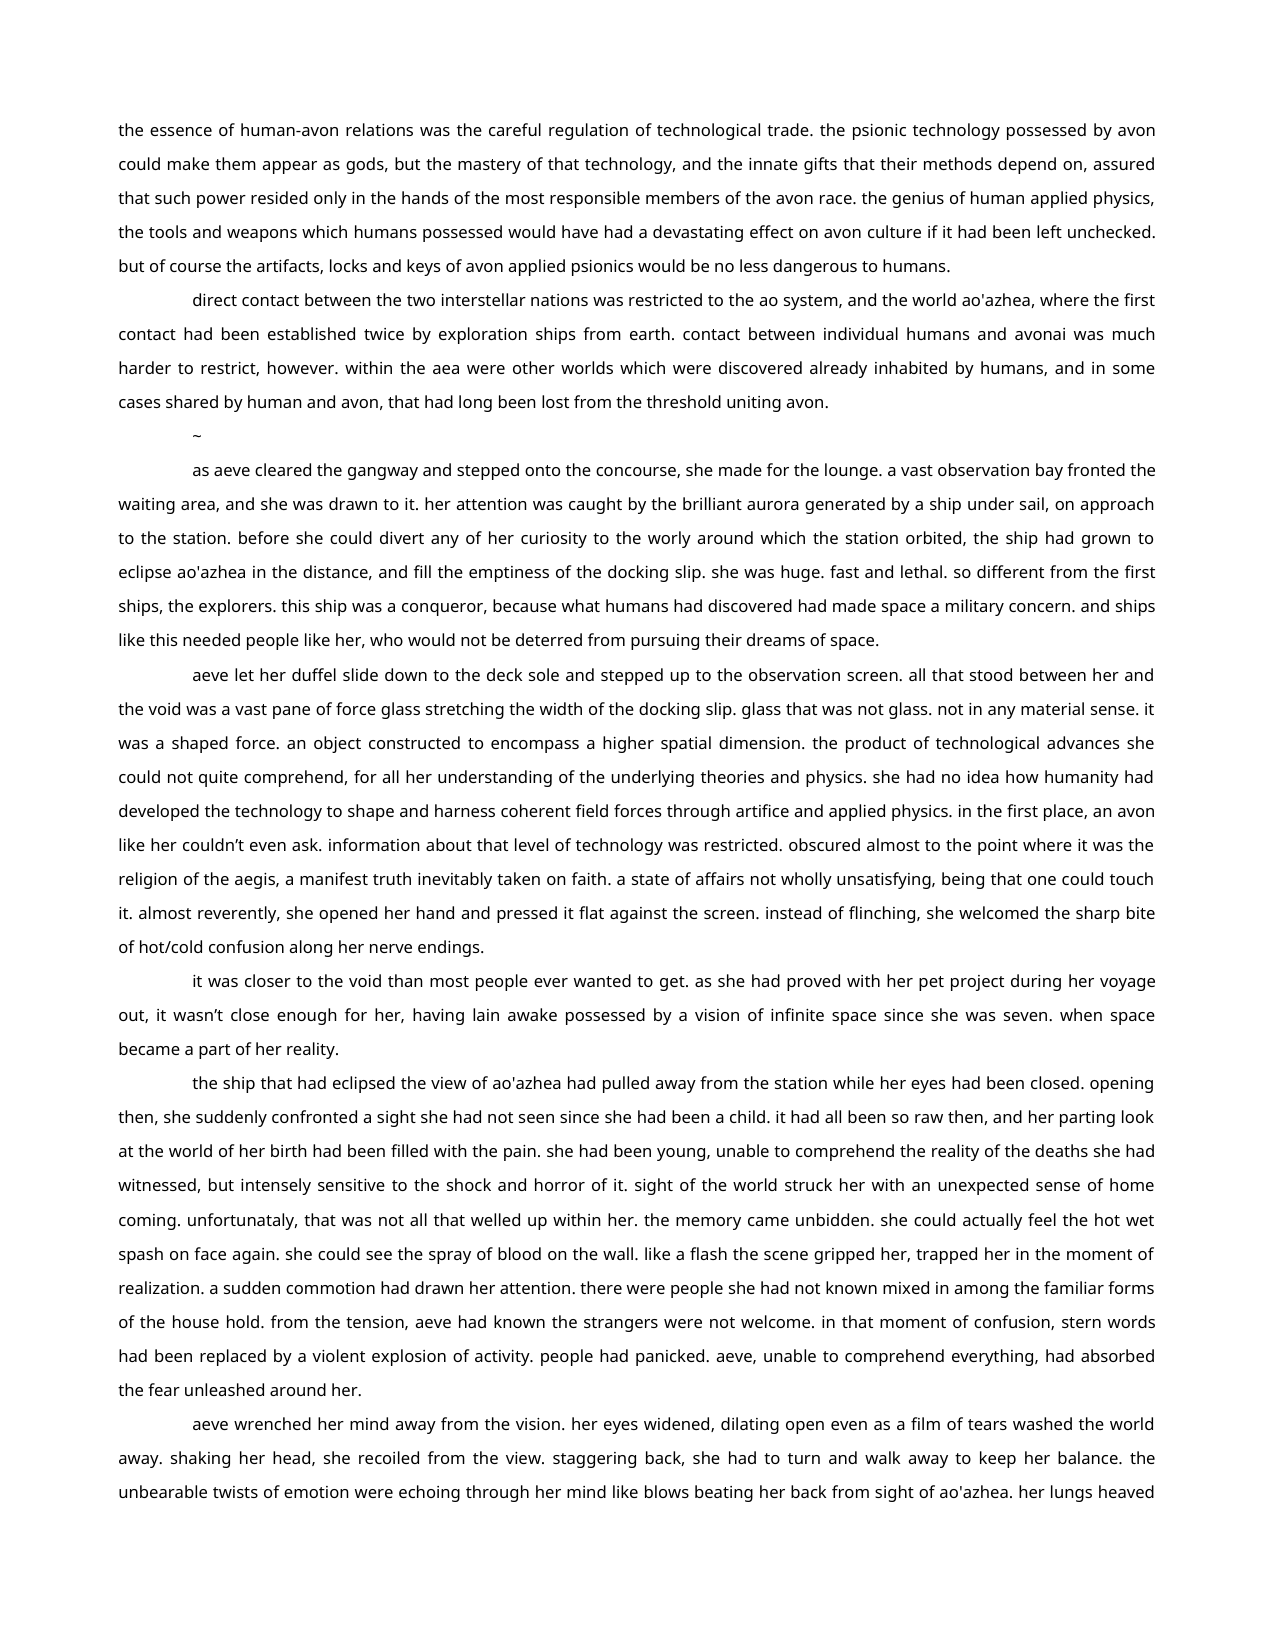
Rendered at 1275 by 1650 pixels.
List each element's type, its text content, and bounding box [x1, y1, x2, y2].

text direct contact between the two interstellar nations was restricted to the ao system, and the world ao'azhea, where the first contact had been established twice by exploration ships from earth. contact between individual humans and avonai was much harder to restrict, however. within the aea were other worlds which were discovered already inhabited by humans, and in some cases shared by human and avon, that had long been lost from the threshold uniting avon. [118, 288, 1157, 413]
text the ship that had eclipsed the view of ao'azhea had pulled away from the station while her eyes had been closed. opening then, she suddenly confronted a sight she had not seen since she had been a child. it had all been so raw then, and her parting look at the world of her birth had been filled with the pain. she had been young, unable to comprehend the reality of the deaths she had witnessed, but intensely sensitive to the shock and horror of it. sight of the world struck her with an unexpected sense of home coming. unfortunataly, that was not all that welled up within her. the memory came unbidden. she could actually feel the hot wet spash on face again. she could see the spray of blood on the wall. like a flash the scene gripped her, trapped her in the moment of realization. a sudden commotion had drawn her attention. there were people she had not known mixed in among the familiar forms of the house hold. from the tension, aeve had known the strangers were not welcome. in that moment of confusion, stern words had been replaced by a violent explosion of activity. people had panicked. aeve, unable to comprehend everything, had absorbed the fear unleashed around her. [118, 1072, 1157, 1401]
text the essence of human-avon relations was the careful regulation of technological trade. the psionic technology possessed by avon could make them appear as gods, but the mastery of that technology, and the innate gifts that their methods depend on, assured that such power resided only in the hands of the most responsible members of the avon race. the genius of human applied physics, the tools and weapons which humans possessed would have had a devastating effect on avon culture if it had been left unchecked. but of course the artifacts, locks and keys of avon applied psionics would be no less dangerous to humans. [118, 118, 1157, 277]
text as aeve cleared the gangway and stepped onto the concourse, she made for the lounge. a vast observation bay fronted the waiting area, and she was drawn to it. her attention was caught by the brilliant aurora generated by a ship under sail, on approach to the station. before she could divert any of her curiosity to the worly around which the station orbited, the ship had grown to eclipse ao'azhea in the distance, and fill the emptiness of the docking slip. she was huge. fast and lethal. so different from the first ships, the explorers. this ship was a conqueror, because what humans had discovered had made space a military concern. and ships like this needed people like her, who would not be deterred from pursuing their dreams of space. [118, 459, 1157, 652]
text it was closer to the void than most people ever wanted to get. as she had proved with her pet project during her voyage out, it wasn’t close enough for her, having lain awake possessed by a vision of infinite space since she was seven. when space became a part of her reality. [118, 970, 1157, 1061]
text aeve wrenched her mind away from the vision. her eyes widened, dilating open even as a film of tears washed the world away. shaking her head, she recoiled from the view. staggering back, she had to turn and walk away to keep her balance. the unbearable twists of emotion were echoing through her mind like blows beating her back from sight of ao'azhea. her lungs heaved [118, 1412, 1157, 1503]
text ~ [118, 425, 1157, 447]
text aeve let her duffel slide down to the deck sole and stepped up to the observation screen. all that stood between her and the void was a vast pane of force glass stretching the width of the docking slip. glass that was not glass. not in any material sense. it was a shaped force. an object constructed to encompass a higher spatial dimension. the product of technological advances she could not quite comprehend, for all her understanding of the underlying theories and physics. she had no idea how humanity had developed the technology to shape and harness coherent field forces through artifice and applied physics. in the first place, an avon like her couldn’t even ask. information about that level of technology was restricted. obscured almost to the point where it was the religion of the aegis, a manifest truth inevitably taken on faith. a state of affairs not wholly unsatisfying, being that one could touch it. almost reverently, she opened her hand and pressed it flat against the screen. instead of flinching, she welcomed the sharp bite of hot/cold confusion along her nerve endings. [118, 663, 1157, 958]
